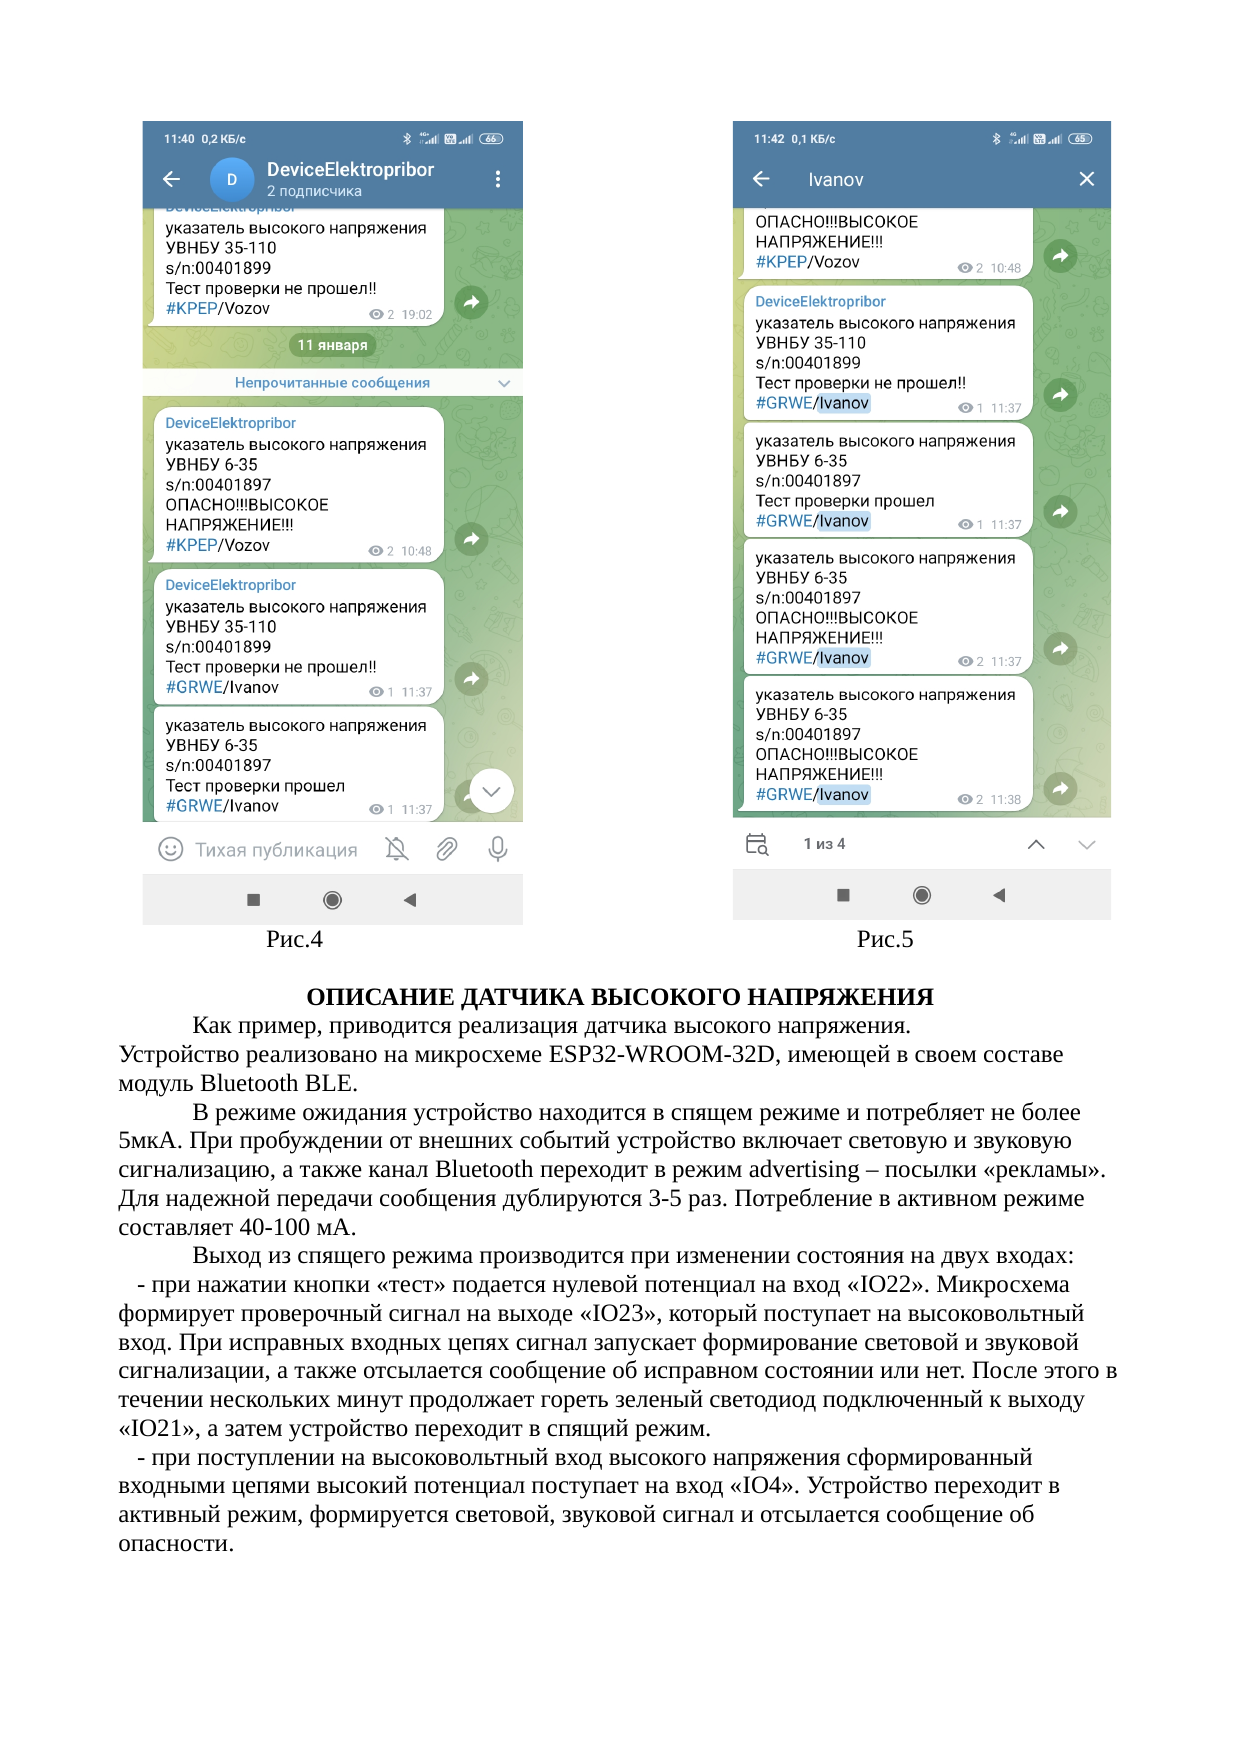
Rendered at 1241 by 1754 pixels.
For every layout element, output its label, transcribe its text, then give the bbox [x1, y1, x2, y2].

picture [732, 121, 1112, 920]
text - при поступлении на высоковольтный вход высокого напряжения сформированный входными цепями высокий потенциал поступает на вход «IO4». Устройство переходит в активный режим, формируется световой, звуковой сигнал и отсылается сообщение об опасности. [118, 1442, 1122, 1557]
text Рис.4 Рис.5 [118, 118, 1122, 953]
text - при нажатии кнопки «тест» подается нулевой потенциал на вход «IO22». Микросхема формирует проверочный сигнал на выходе «IO23», который поступает на высоковольтный вход. При исправных входных цепях сигнал запускает формирование световой и звуковой сигнализации, а также отсылается сообщение об исправном состоянии или нет. После этого в течении нескольких минут продолжает гореть зеленый светодиод подключенный к выходу «IO21», а затем устройство переходит в спящий режим. [118, 1269, 1122, 1442]
text ОПИСАНИЕ ДАТЧИКА ВЫСОКОГО НАПРЯЖЕНИЯ [118, 982, 1122, 1011]
picture [142, 121, 523, 925]
text Выход из спящего режима производится при изменении состояния на двух входах: [118, 1241, 1122, 1269]
text Как пример, приводится реализация датчика высокого напряжения. [118, 1011, 1122, 1039]
text Устройство реализовано на микросхеме ESP32-WROOM-32D, имеющей в своем составе модуль Bluetooth BLE. [118, 1039, 1122, 1097]
text В режиме ожидания устройство находится в спящем режиме и потребляет не более 5мкА. При пробуждении от внешних событий устройство включает световую и звуковую сигнализацию, а также канал Bluetooth переходит в режим advertising – посылки «рекламы». Для надежной передачи сообщения дублируются 3-5 раз. Потребление в активном режиме составляет 40-100 мА. [118, 1097, 1122, 1241]
